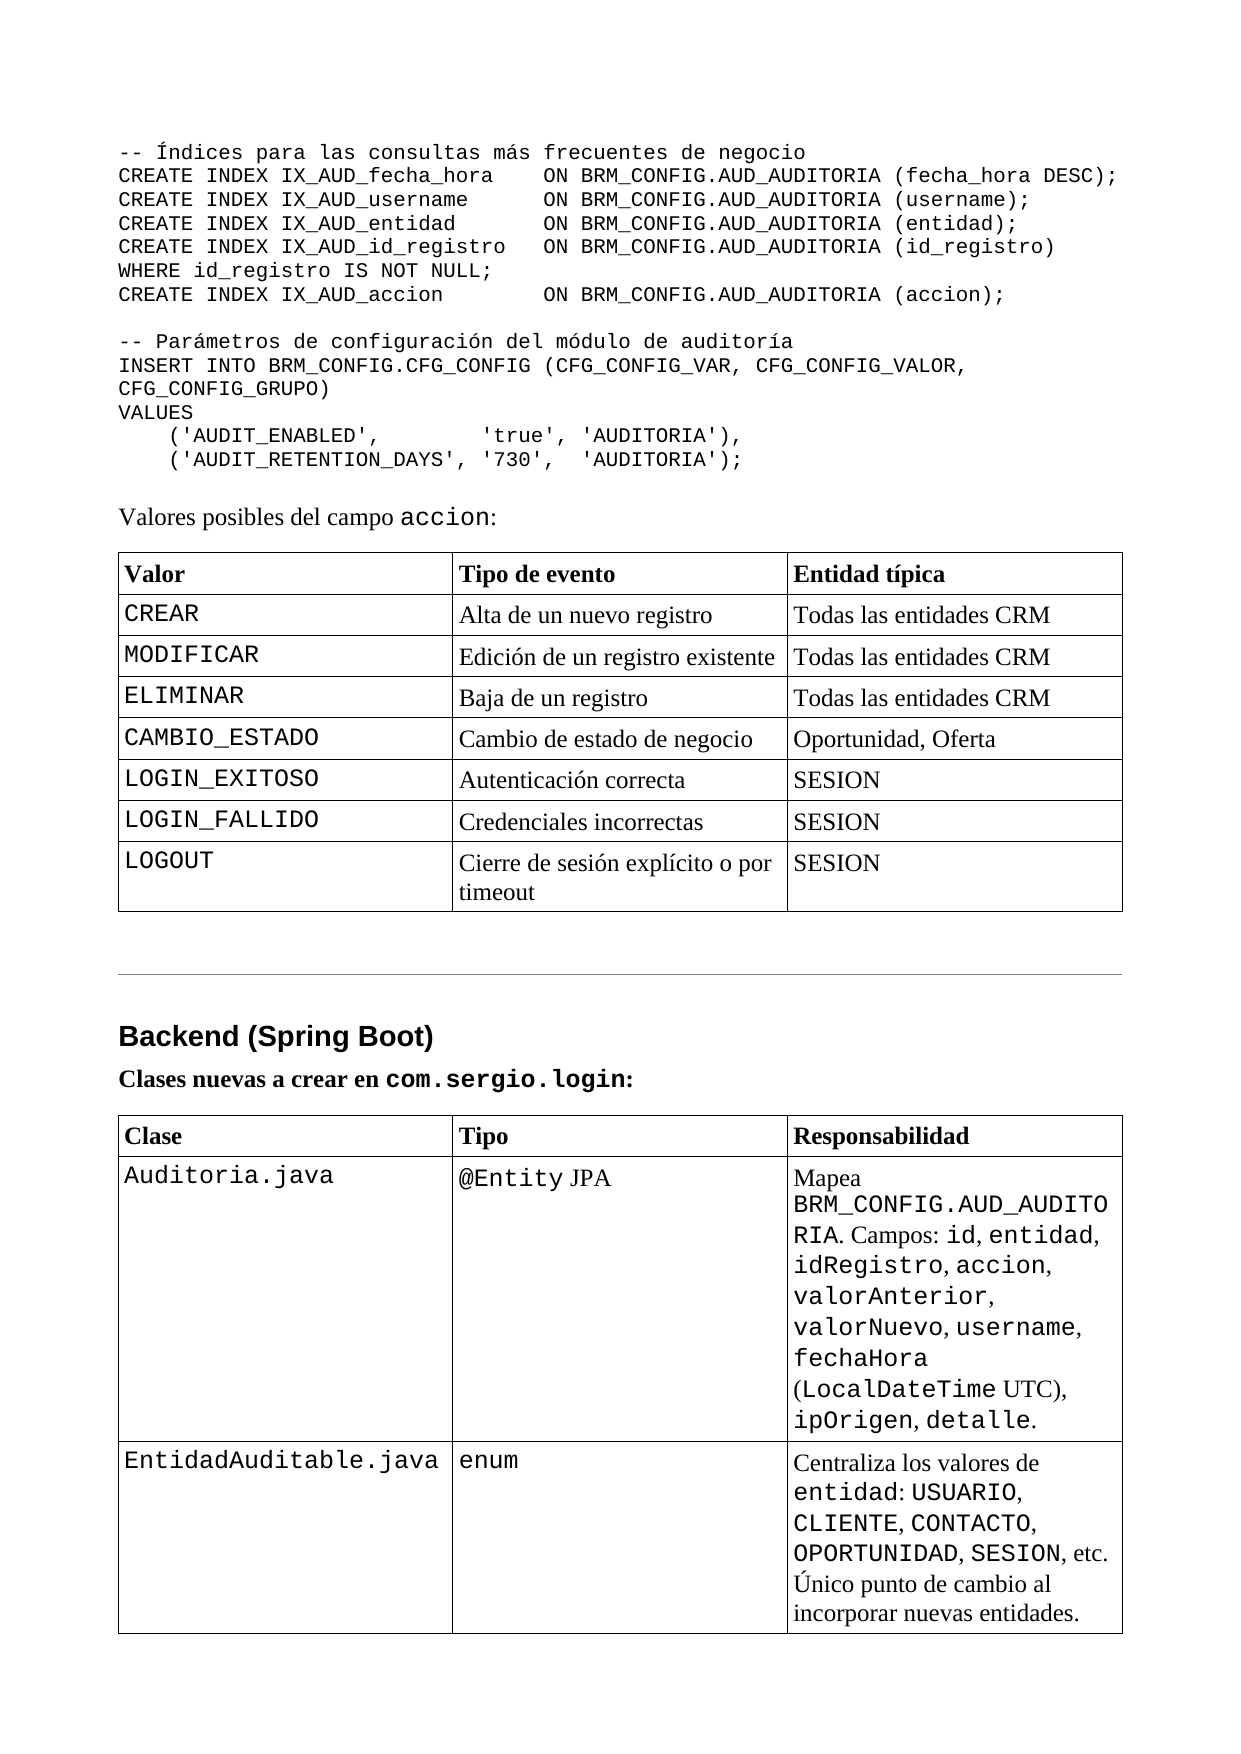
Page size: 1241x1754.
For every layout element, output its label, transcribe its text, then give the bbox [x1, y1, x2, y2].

table_cell Todas las entidades CRM [788, 677, 1122, 717]
text Clases nuevas a crear en com.sergio.login: [118, 1064, 1122, 1095]
table_cell Cierre de sesión explícito o por timeout [453, 842, 787, 911]
table_cell CAMBIO_ESTADO [119, 718, 452, 758]
table_cell Autenticación correcta [453, 760, 787, 800]
table_cell CREAR [119, 595, 452, 635]
table_cell Oportunidad, Oferta [788, 718, 1122, 758]
table_header Clase [119, 1116, 452, 1156]
table_cell Mapea BRM_CONFIG.AUD_AUDITORIA. Campos: id, entidad, idRegistro, accion, valorAnterior, valorNuevo, username, fechaHora (LocalDateTime UTC), ipOrigen, detalle. [788, 1157, 1122, 1441]
table_cell Todas las entidades CRM [788, 595, 1122, 635]
table_cell Todas las entidades CRM [788, 636, 1122, 676]
table_cell LOGOUT [119, 842, 452, 911]
table_cell Alta de un nuevo registro [453, 595, 787, 635]
table_cell ELIMINAR [119, 677, 452, 717]
table_header Valor [119, 553, 452, 593]
text -- Índices para las consultas más frecuentes de negocio CREATE INDEX IX_AUD_fecha_hora ON BRM_CONFIG.AUD_AUDITORIA (fecha_hora DESC); CREATE INDEX IX_AUD_username ON BRM_CONFIG.AUD_AUDITORIA (username); CREATE INDEX IX_AUD_entidad ON BRM_CONFIG.AUD_AUDITORIA (entidad); CREATE INDEX IX_AUD_id_registro ON BRM_CONFIG.AUD_AUDITORIA (id_registro) WHERE id_registro IS NOT NULL; CREATE INDEX IX_AUD_accion ON BRM_CONFIG.AUD_AUDITORIA (accion); -- Parámetros de configuración del módulo de auditoría INSERT INTO BRM_CONFIG.CFG_CONFIG (CFG_CONFIG_VAR, CFG_CONFIG_VALOR, CFG_CONFIG_GRUPO) VALUES ('AUDIT_ENABLED', 'true', 'AUDITORIA'), ('AUDIT_RETENTION_DAYS', '730', 'AUDITORIA'); [118, 118, 1122, 473]
subtitle Backend (Spring Boot) [118, 1018, 1122, 1052]
table_cell Auditoria.java [119, 1157, 452, 1441]
table_cell MODIFICAR [119, 636, 452, 676]
table_header Responsabilidad [788, 1116, 1122, 1156]
table_header Tipo [453, 1116, 787, 1156]
table_cell LOGIN_EXITOSO [119, 760, 452, 800]
table_header Tipo de evento [453, 553, 787, 593]
table_cell Baja de un registro [453, 677, 787, 717]
table_cell Centraliza los valores de entidad: USUARIO, CLIENTE, CONTACTO, OPORTUNIDAD, SESION, etc. Único punto de cambio al incorporar nuevas entidades. [788, 1442, 1122, 1632]
table_cell SESION [788, 801, 1122, 841]
table_cell SESION [788, 760, 1122, 800]
table_cell Edición de un registro existente [453, 636, 787, 676]
table_header Entidad típica [788, 553, 1122, 593]
table_cell LOGIN_FALLIDO [119, 801, 452, 841]
table_cell EntidadAuditable.java [119, 1442, 452, 1632]
text Valores posibles del campo accion: [118, 502, 1122, 533]
table_cell Credenciales incorrectas [453, 801, 787, 841]
table_cell Cambio de estado de negocio [453, 718, 787, 758]
table_cell enum [453, 1442, 787, 1632]
table_cell @Entity JPA [453, 1157, 787, 1441]
table_cell SESION [788, 842, 1122, 911]
